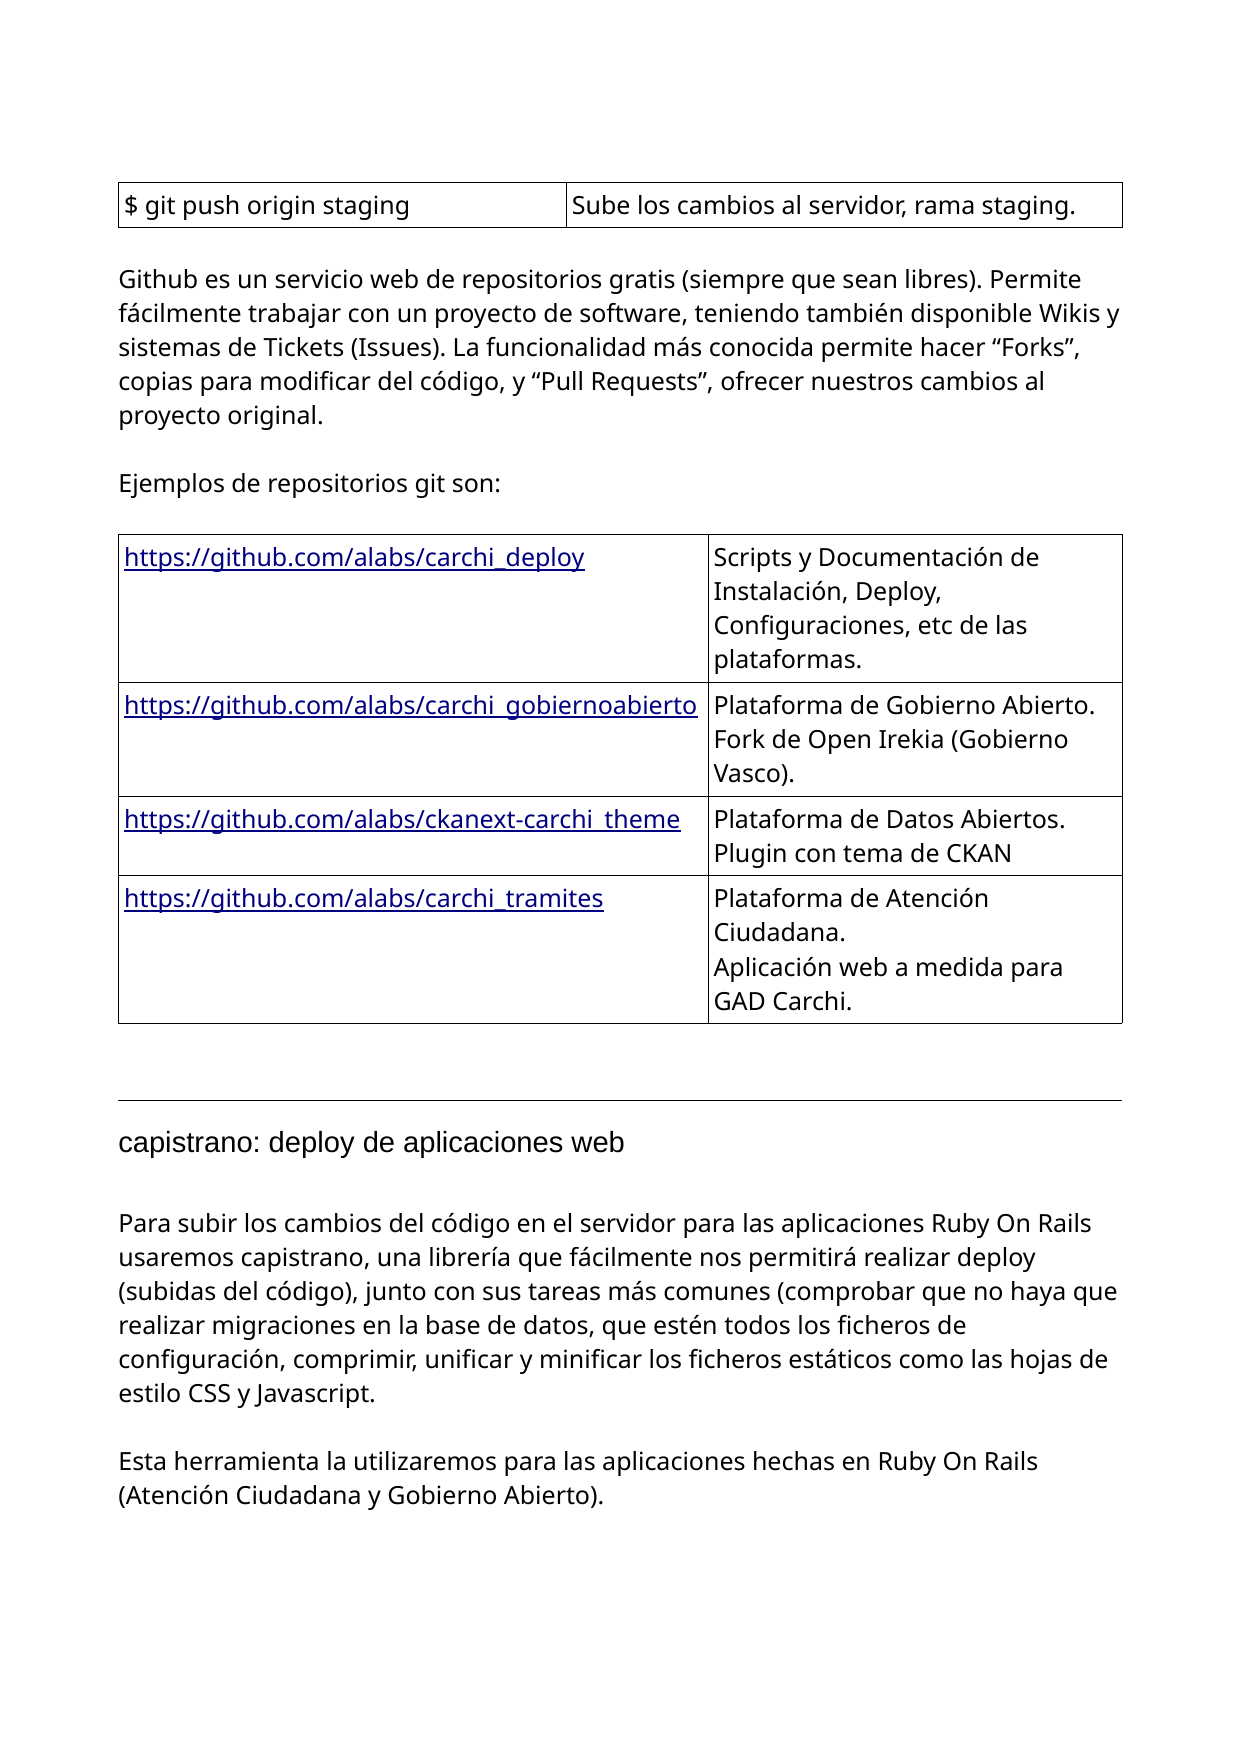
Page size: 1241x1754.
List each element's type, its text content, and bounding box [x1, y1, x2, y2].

text Github es un servicio web de repositorios gratis (siempre que sean libres). Permite fácilmente trabajar con un proyecto de software, teniendo también disponible Wikis y sistemas de Tickets (Issues). La funcionalidad más conocida permite hacer “Forks”, copias para modificar del código, y “Pull Requests”, ofrecer nuestros cambios al proyecto original. [118, 261, 1122, 432]
subtitle capistrano: deploy de aplicaciones web [118, 1125, 1122, 1159]
text Esta herramienta la utilizaremos para las aplicaciones hechas en Ruby On Rails (Atención Ciudadana y Gobierno Abierto). [118, 1444, 1122, 1512]
table_cell $ git push origin staging [119, 183, 566, 227]
table_header Scripts y Documentación de Instalación, Deploy, Configuraciones, etc de las plataformas. [709, 535, 1122, 682]
table_cell https://github.com/alabs/carchi_gobiernoabierto [119, 683, 708, 796]
text Ejemplos de repositorios git son: [118, 466, 1122, 500]
table_cell Plataforma de Gobierno Abierto. Fork de Open Irekia (Gobierno Vasco). [709, 683, 1122, 796]
table_header https://github.com/alabs/carchi_deploy [119, 535, 708, 682]
table_cell Plataforma de Atención Ciudadana. Aplicación web a medida para GAD Carchi. [709, 876, 1122, 1023]
table_cell https://github.com/alabs/ckanext-carchi_theme [119, 797, 708, 875]
text Para subir los cambios del código en el servidor para las aplicaciones Ruby On Rails usaremos capistrano, una librería que fácilmente nos permitirá realizar deploy (subidas del código), junto con sus tareas más comunes (comprobar que no haya que realizar migraciones en la base de datos, que estén todos los ficheros de configuración, comprimir, unificar y minificar los ficheros estáticos como las hojas de estilo CSS y Javascript. [118, 1205, 1122, 1409]
table_cell Sube los cambios al servidor, rama staging. [567, 183, 1122, 227]
table_cell Plataforma de Datos Abiertos. Plugin con tema de CKAN [709, 797, 1122, 875]
table_cell https://github.com/alabs/carchi_tramites [119, 876, 708, 1023]
